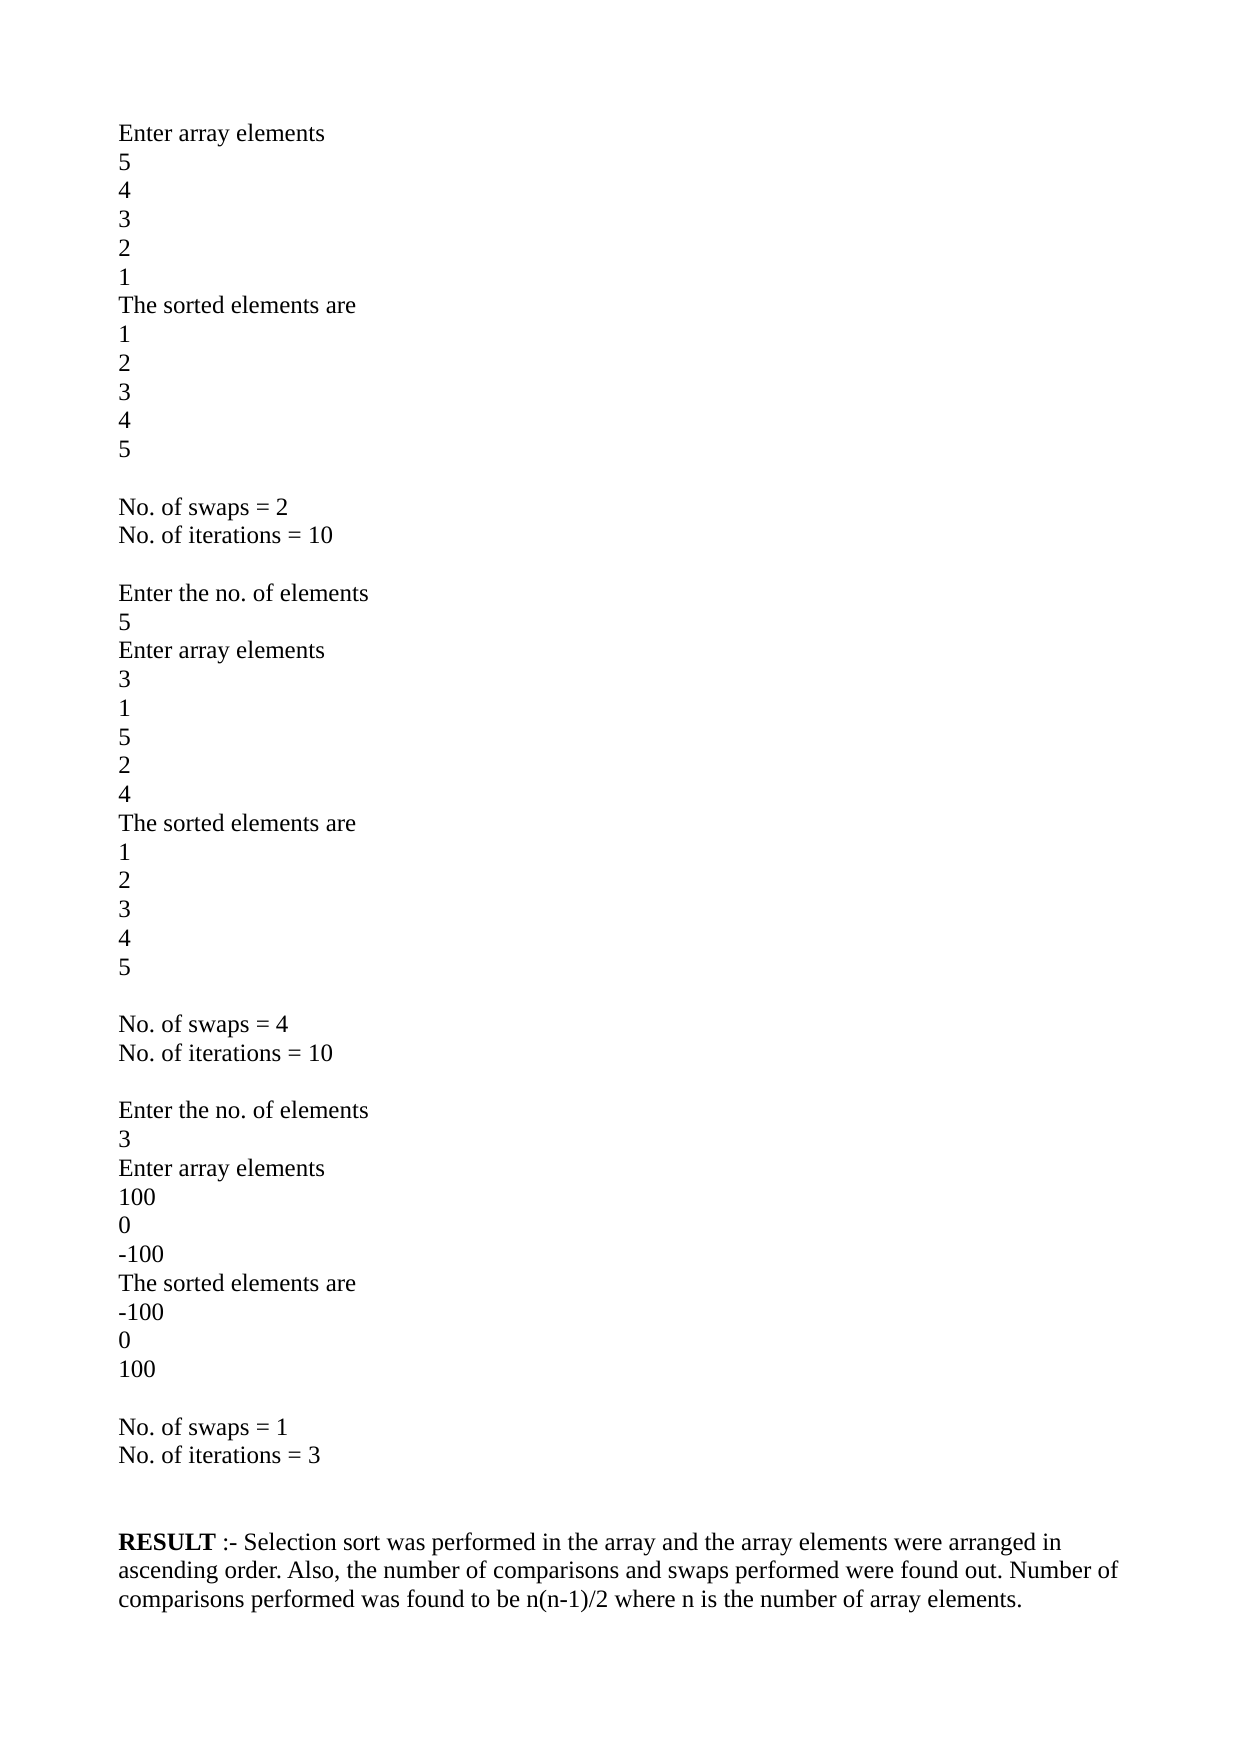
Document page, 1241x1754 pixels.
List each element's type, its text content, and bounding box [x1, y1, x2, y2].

text -100 [118, 1239, 1122, 1268]
text No. of iterations = 3 [118, 1441, 1122, 1469]
text 4 [118, 406, 1122, 434]
text Enter array elements [118, 118, 1122, 147]
text The sorted elements are [118, 291, 1122, 319]
text 5 [118, 952, 1122, 981]
text 3 [118, 1124, 1122, 1153]
text 1 [118, 262, 1122, 291]
text 0 [118, 1326, 1122, 1354]
text 100 [118, 1354, 1122, 1383]
text No. of swaps = 4 [118, 1009, 1122, 1038]
text The sorted elements are [118, 1268, 1122, 1297]
text 3 [118, 664, 1122, 693]
text 5 [118, 434, 1122, 463]
text Enter the no. of elements [118, 578, 1122, 607]
text 2 [118, 233, 1122, 262]
text Enter array elements [118, 1153, 1122, 1182]
text 3 [118, 204, 1122, 233]
text No. of swaps = 1 [118, 1412, 1122, 1441]
text 5 [118, 722, 1122, 751]
text 2 [118, 751, 1122, 779]
text 3 [118, 377, 1122, 406]
text 5 [118, 607, 1122, 636]
text 4 [118, 176, 1122, 204]
text Enter the no. of elements [118, 1096, 1122, 1124]
text 5 [118, 147, 1122, 176]
text 1 [118, 319, 1122, 348]
text 2 [118, 348, 1122, 377]
text 1 [118, 837, 1122, 866]
text The sorted elements are [118, 808, 1122, 837]
text 3 [118, 894, 1122, 923]
text No. of swaps = 2 [118, 492, 1122, 521]
text 0 [118, 1211, 1122, 1239]
text 4 [118, 779, 1122, 808]
text No. of iterations = 10 [118, 521, 1122, 549]
text 100 [118, 1182, 1122, 1211]
text RESULT :- Selection sort was performed in the array and the array elements were arranged in ascending order. Also, the number of comparisons and swaps performed were found out. Number of comparisons performed was found to be n(n-1)/2 where n is the number of array elements. [118, 1527, 1122, 1613]
text 4 [118, 923, 1122, 952]
text Enter array elements [118, 636, 1122, 664]
text -100 [118, 1297, 1122, 1326]
text No. of iterations = 10 [118, 1038, 1122, 1067]
text 2 [118, 866, 1122, 894]
text 1 [118, 693, 1122, 722]
